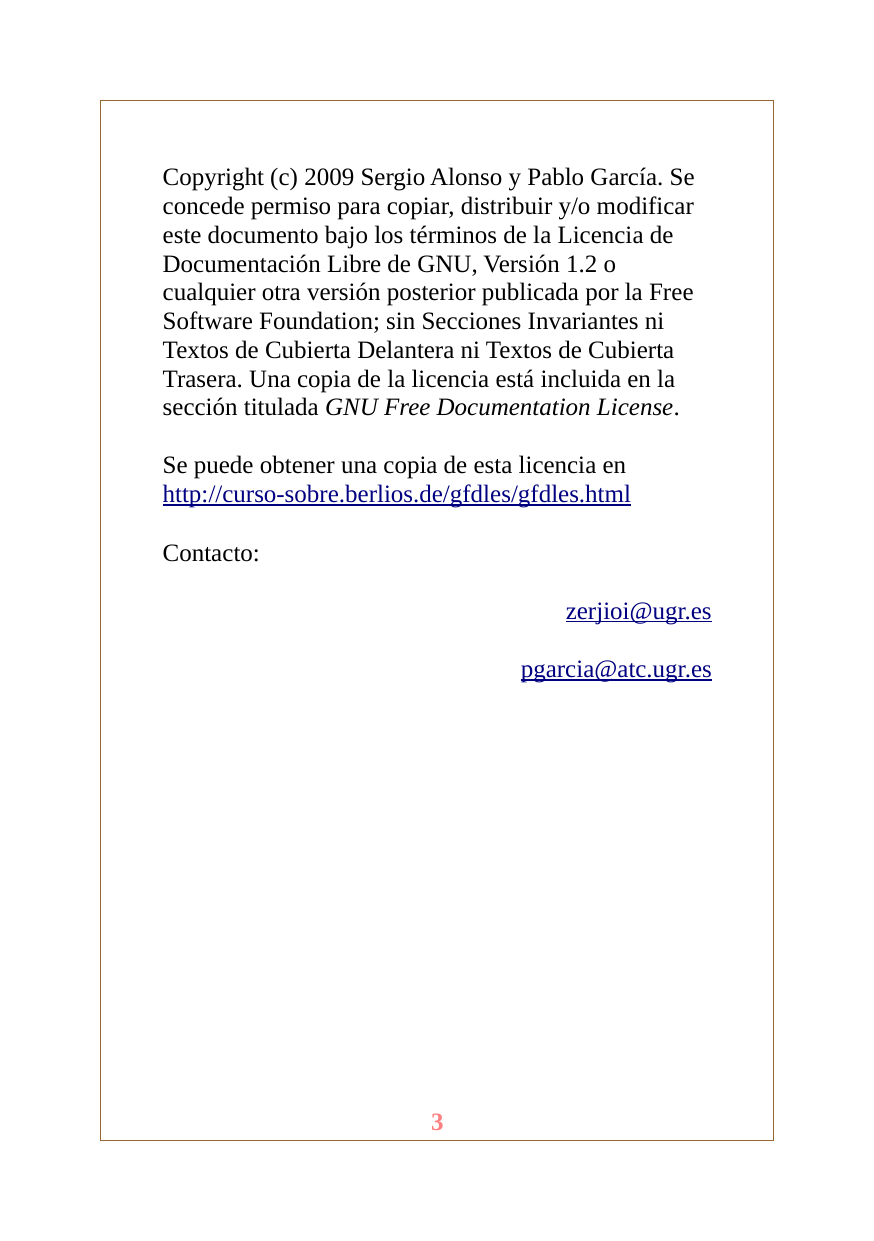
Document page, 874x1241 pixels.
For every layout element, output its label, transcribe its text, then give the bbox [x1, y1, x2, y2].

text pgarcia@atc.ugr.es [162, 654, 711, 683]
text Copyright (c) 2009 Sergio Alonso y Pablo García. Se concede permiso para copiar, distribuir y/o modificar este documento bajo los términos de la Licencia de Documentación Libre de GNU, Versión 1.2 o cualquier otra versión posterior publicada por la Free Software Foundation; sin Secciones Invariantes ni Textos de Cubierta Delantera ni Textos de Cubierta Trasera. Una copia de la licencia está incluida en la sección titulada GNU Free Documentation License. [162, 162, 711, 421]
text Se puede obtener una copia de esta licencia en http://curso-sobre.berlios.de/gfdles/gfdles.html [162, 451, 711, 508]
text zerjioi@ugr.es [162, 596, 711, 624]
text Contacto: [162, 538, 711, 566]
